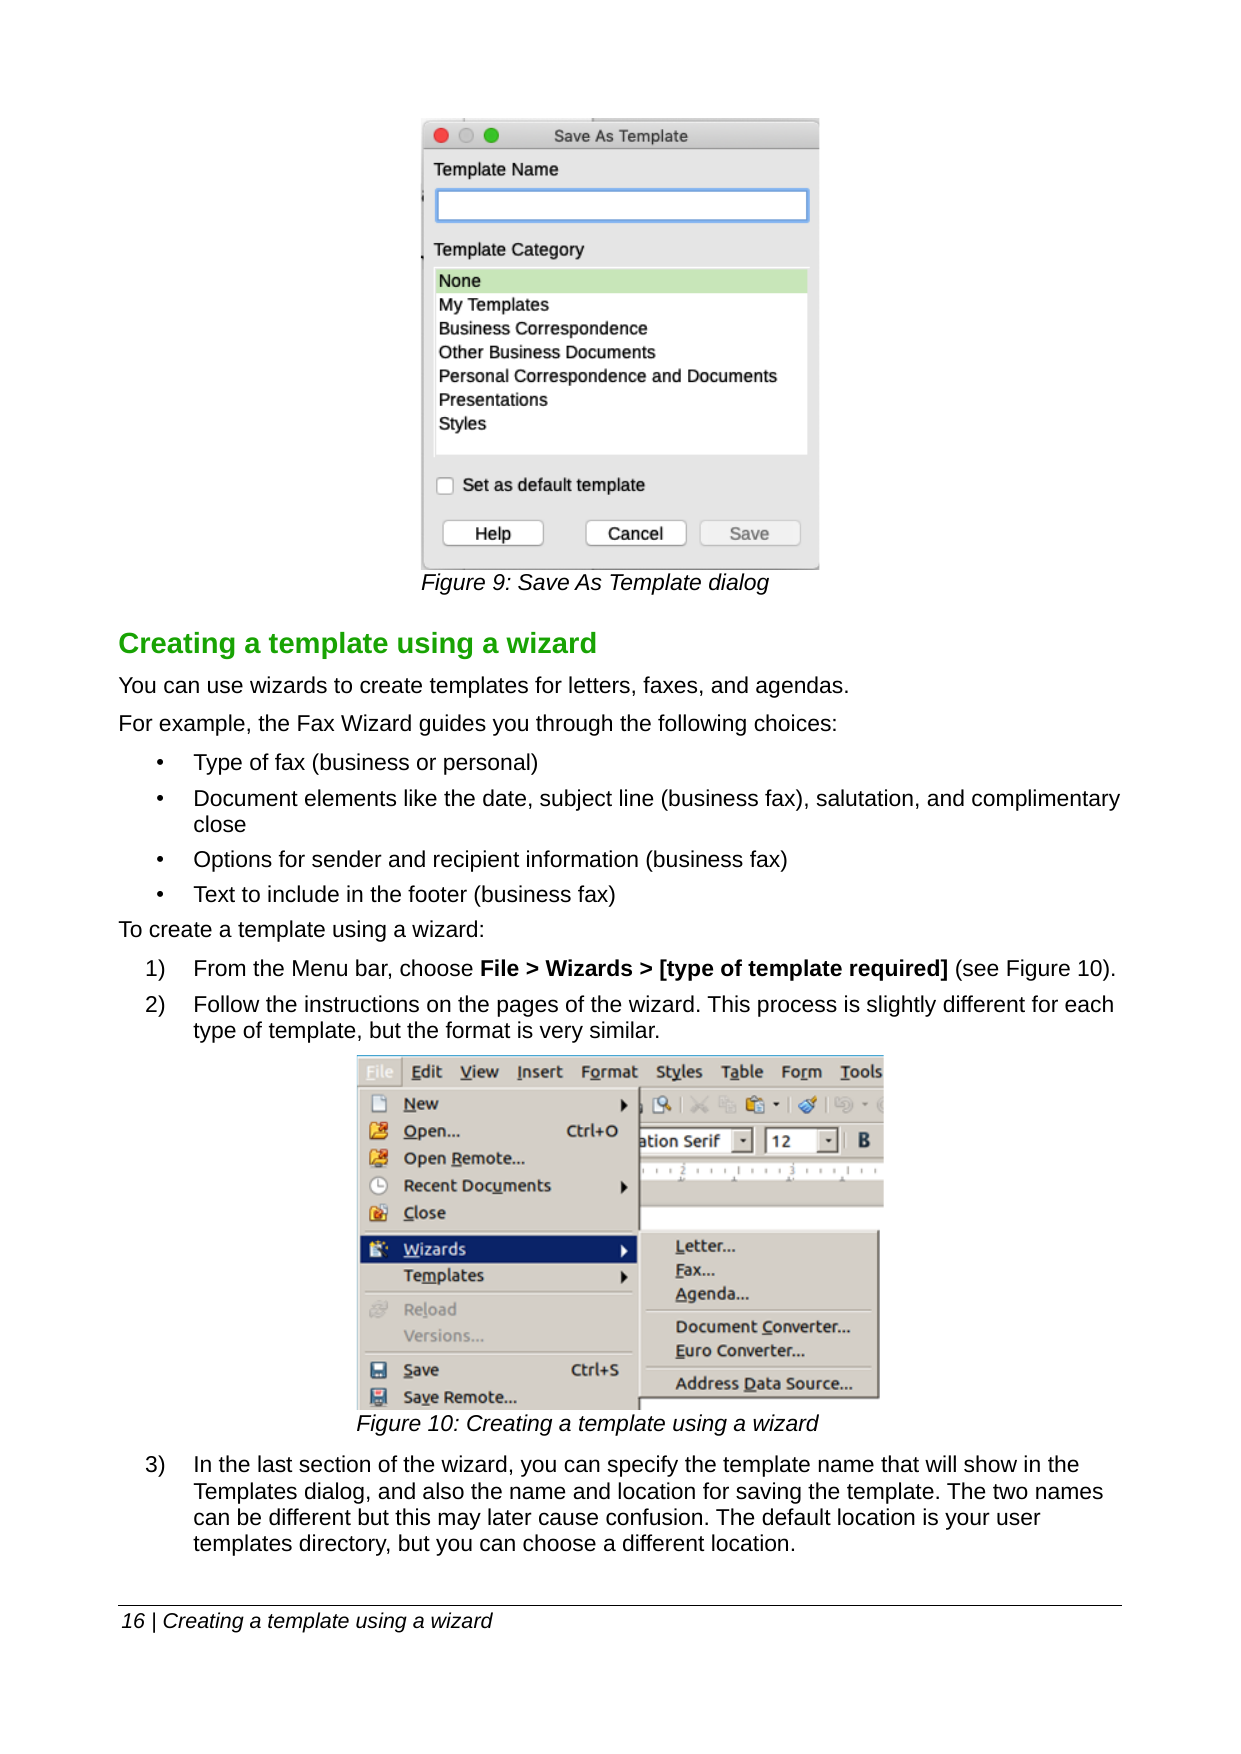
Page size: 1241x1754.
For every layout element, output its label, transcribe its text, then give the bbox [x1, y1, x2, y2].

subtitle Creating a template using a wizard [118, 626, 1122, 660]
list In the last section of the wizard, you can specify the template name that will show in the Templates dialog, and also the name and location for saving the template. The two names can be different but this may later cause confusion. The default location is your user templates directory, but you can choose a different location. [165, 1451, 1122, 1557]
list From the Menu bar, choose File > Wizards > [type of template required] (see Figure 10). [165, 955, 1122, 982]
picture [356, 1055, 884, 1410]
list Type of fax (business or personal) [156, 749, 1122, 776]
list Options for sender and recipient information (business fax) [156, 846, 1122, 872]
text Figure 9: Save As Template dialog [421, 570, 819, 596]
text For example, the Fax Wizard guides you through the following choices: [118, 710, 1122, 737]
picture [420, 118, 820, 570]
text You can use wizards to create templates for letters, faxes, and agendas. [118, 672, 1122, 698]
list Follow the instructions on the pages of the wizard. This process is slightly different for each type of template, but the format is very similar. [165, 991, 1122, 1043]
text Figure 10: Creating a template using a wizard [356, 1410, 884, 1436]
list Document elements like the date, subject line (business fax), salutation, and complimentary close [156, 784, 1122, 837]
text To create a template using a wizard: [118, 916, 1122, 943]
list Text to include in the footer (business fax) [156, 881, 1122, 908]
